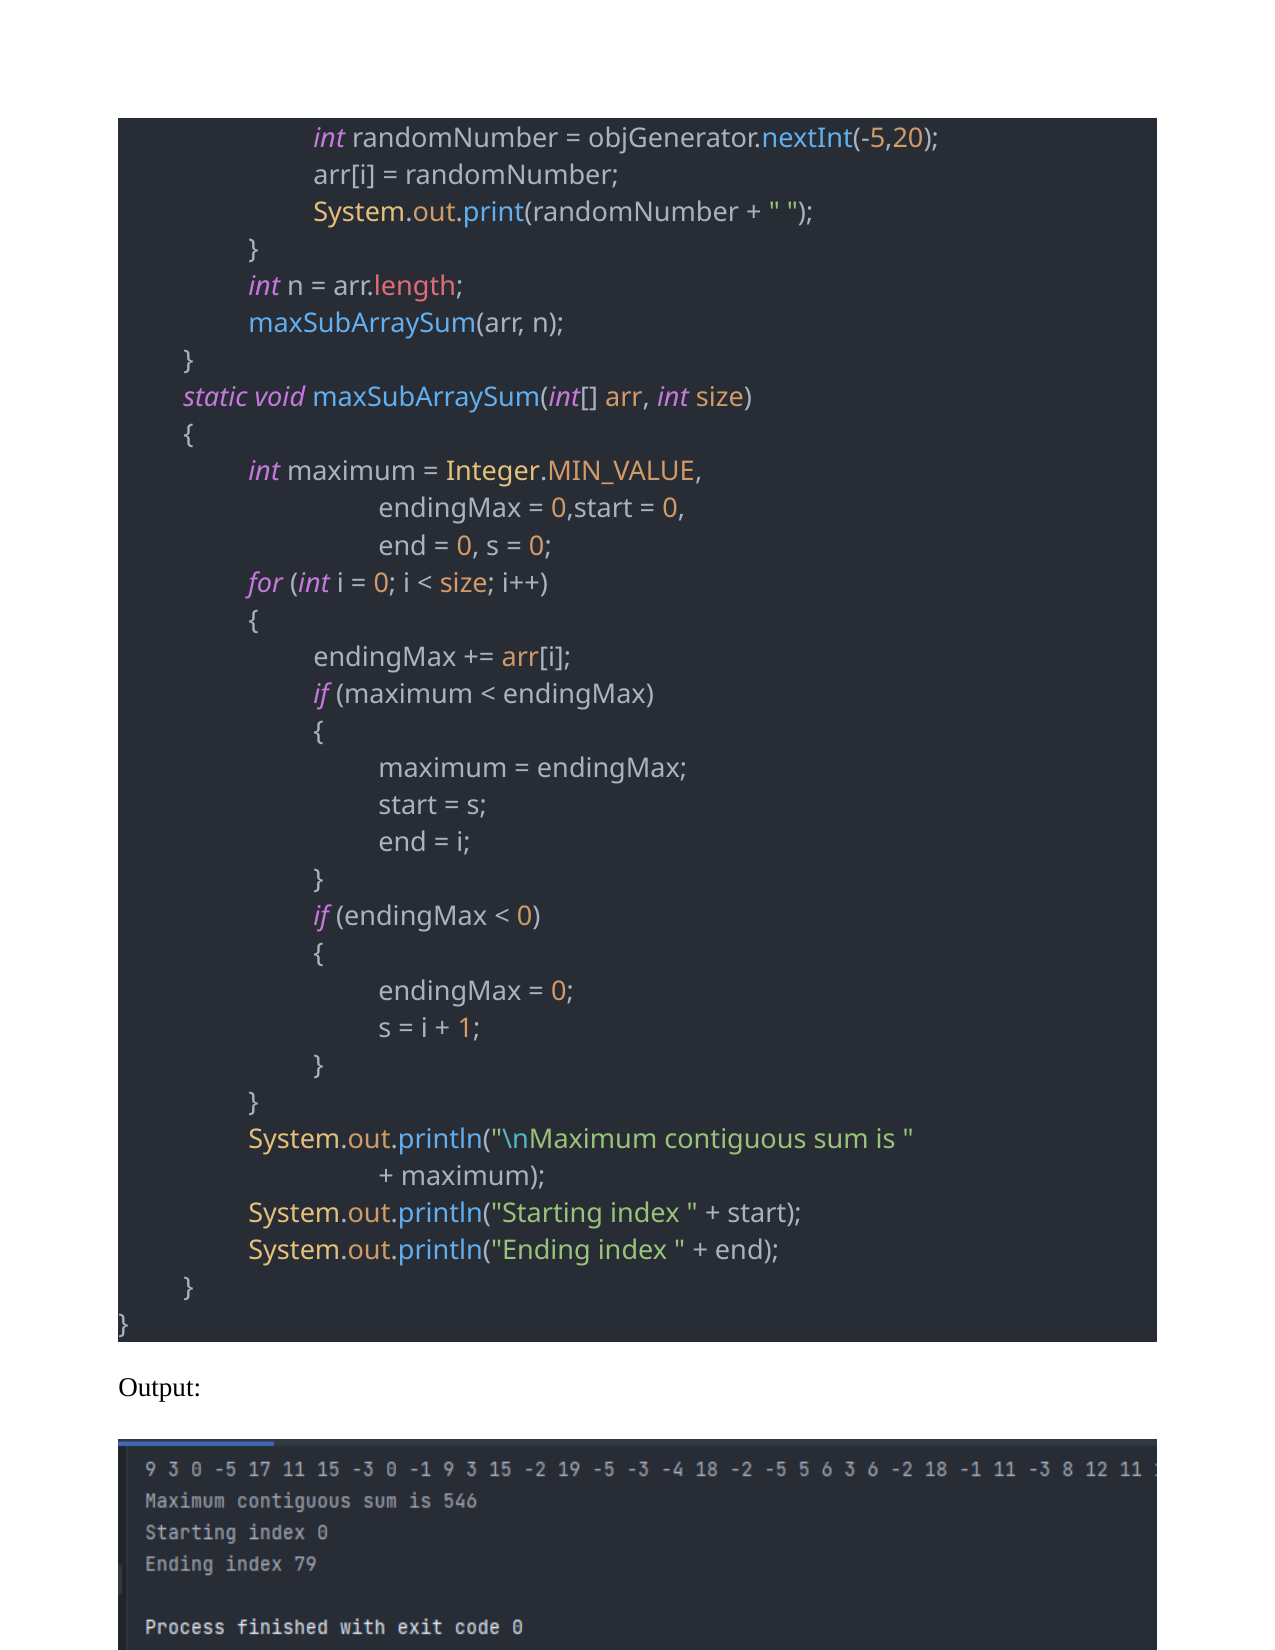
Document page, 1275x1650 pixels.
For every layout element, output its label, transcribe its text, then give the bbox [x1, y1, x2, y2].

text Output: [118, 1371, 1157, 1402]
text System.out.println("Ending index " + end); [118, 1231, 1157, 1268]
text end = 0, s = 0; [118, 526, 1157, 563]
text for (int i = 0; i < size; i++) [118, 563, 1157, 600]
text endingMax += arr[i]; [118, 637, 1157, 674]
text int n = arr.length; [118, 266, 1157, 303]
text endingMax = 0,start = 0, [118, 489, 1157, 526]
text s = i + 1; [118, 1008, 1157, 1045]
text } [118, 341, 1157, 378]
text int maximum = Integer.MIN_VALUE, [118, 452, 1157, 489]
picture [118, 1439, 1157, 1650]
text System.out.println("Starting index " + start); [118, 1193, 1157, 1231]
text start = s; [118, 786, 1157, 823]
text { [118, 711, 1157, 748]
text int randomNumber = objGenerator.nextInt(-5,20); [118, 118, 1157, 155]
text } [118, 1305, 1157, 1342]
text if (endingMax < 0) [118, 897, 1157, 934]
text maxSubArraySum(arr, n); [118, 303, 1157, 341]
text + maximum); [118, 1156, 1157, 1193]
text arr[i] = randomNumber; [118, 155, 1157, 192]
text if (maximum < endingMax) [118, 674, 1157, 711]
text { [118, 415, 1157, 452]
text } [118, 1268, 1157, 1305]
text } [118, 1082, 1157, 1119]
text } [118, 229, 1157, 266]
text System.out.println("\nMaximum contiguous sum is " [118, 1119, 1157, 1156]
text maximum = endingMax; [118, 748, 1157, 786]
text static void maxSubArraySum(int[] arr, int size) [118, 378, 1157, 415]
text end = i; [118, 823, 1157, 860]
text { [118, 600, 1157, 637]
text { [118, 934, 1157, 971]
text endingMax = 0; [118, 971, 1157, 1008]
text System.out.print(randomNumber + " "); [118, 192, 1157, 229]
text } [118, 860, 1157, 897]
text } [118, 1045, 1157, 1082]
